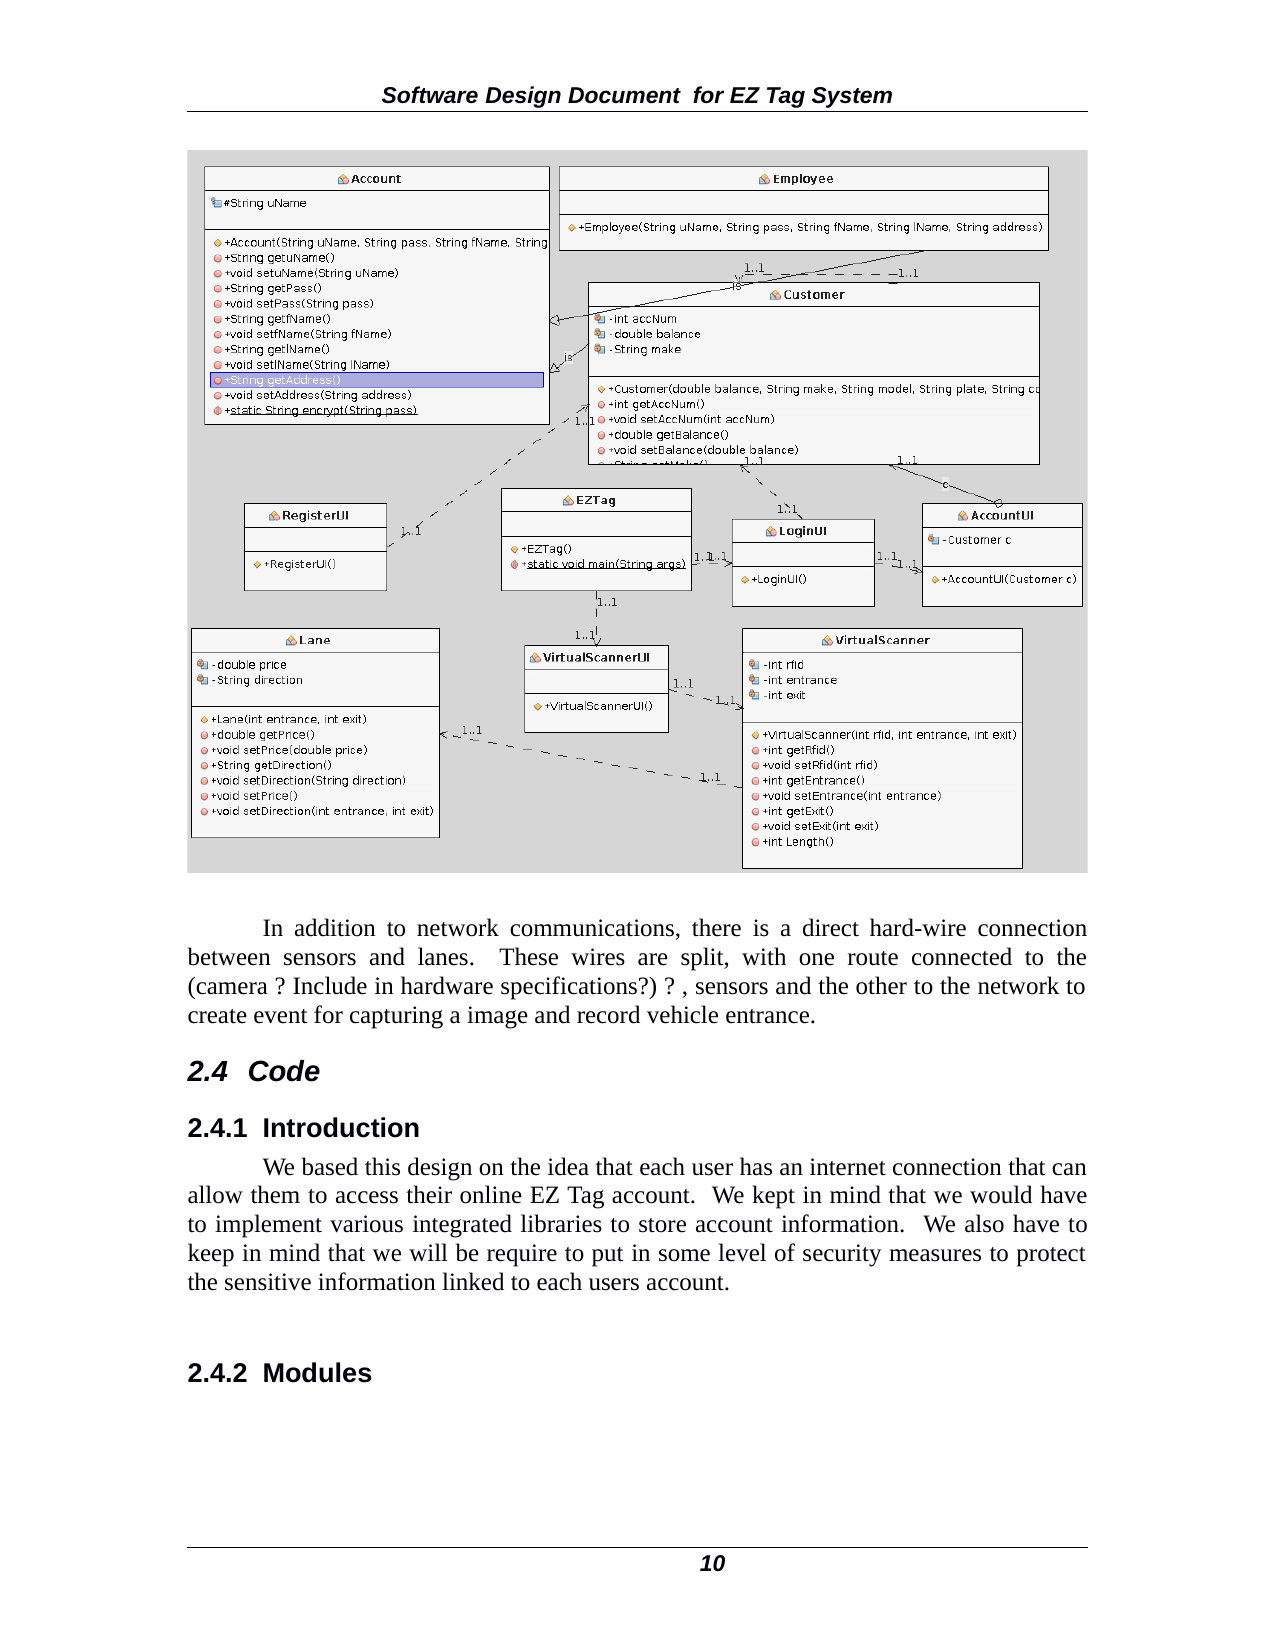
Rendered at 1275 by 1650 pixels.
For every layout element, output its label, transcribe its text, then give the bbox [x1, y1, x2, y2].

picture [187, 150, 1088, 873]
subtitle Code [187, 1053, 1088, 1087]
text In addition to network communications, there is a direct hard-wire connection between sensors and lanes. These wires are split, with one route connected to the (camera ? Include in hardware specifications?) ? , sensors and the other to the network to create event for capturing a image and record vehicle entrance. [187, 913, 1088, 1028]
subtitle Introduction [187, 1112, 1088, 1143]
text We based this design on the idea that each user has an internet connection that can allow them to access their online EZ Tag account. We kept in mind that we would have to implement various integrated libraries to store account information. We also have to keep in mind that we will be require to put in some level of security measures to protect the sensitive information linked to each users account. [187, 1152, 1088, 1295]
subtitle Modules [187, 1357, 1088, 1389]
